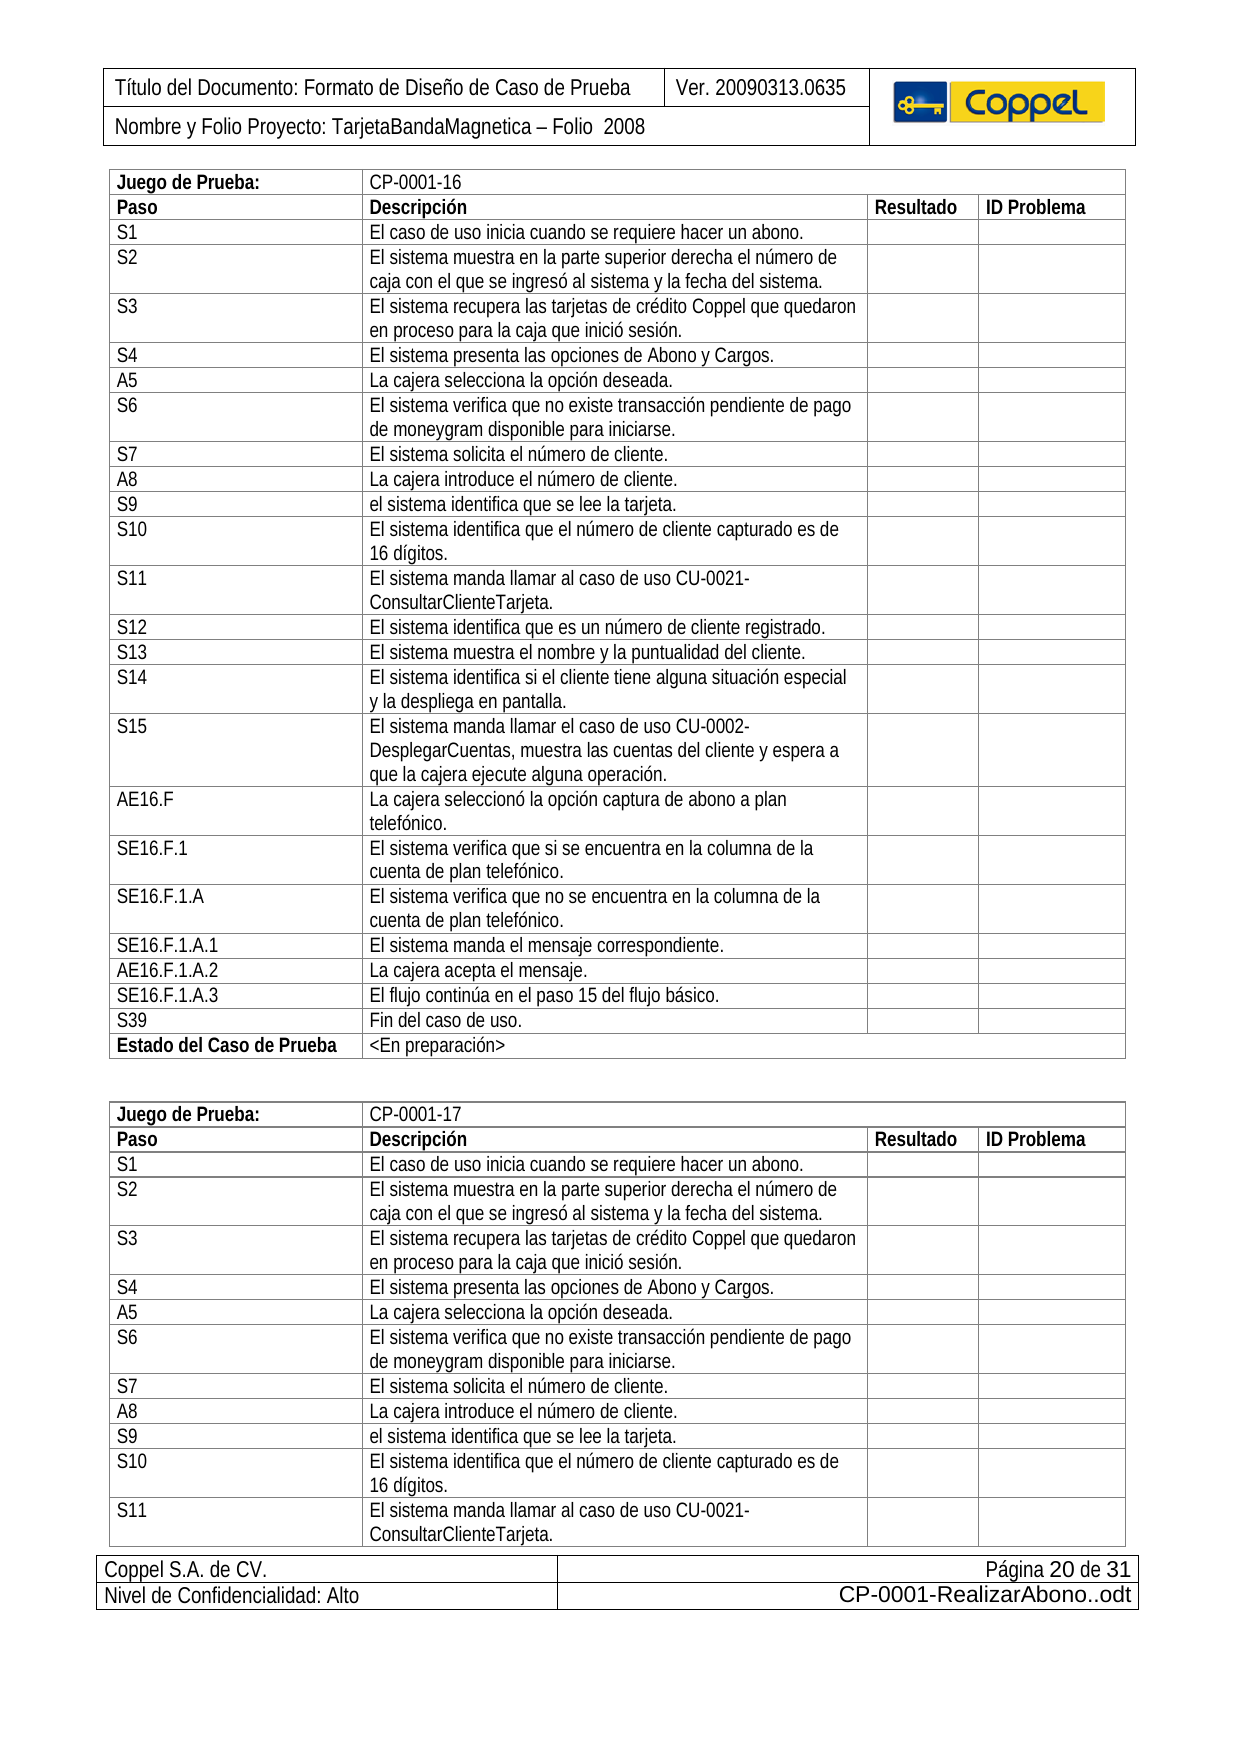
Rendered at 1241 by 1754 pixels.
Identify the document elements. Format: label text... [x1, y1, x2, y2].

table_cell [979, 492, 1125, 516]
table_cell S39 [110, 1009, 362, 1032]
table_cell S3 [110, 294, 362, 342]
table_cell [868, 1374, 978, 1398]
table_cell La cajera selecciona la opción deseada. [363, 368, 867, 392]
table_cell Resultado [868, 195, 978, 219]
table_cell S7 [110, 1374, 362, 1398]
table_cell [868, 467, 978, 491]
table_cell [868, 885, 978, 932]
table_cell El sistema verifica que no se encuentra en la columna de la cuenta de plan telefónico. [363, 885, 867, 932]
table_header Juego de Prueba: [110, 170, 362, 194]
table_cell Paso [110, 1128, 362, 1151]
table_cell S4 [110, 343, 362, 367]
table_cell [979, 1424, 1125, 1448]
table_cell El sistema solicita el número de cliente. [363, 442, 867, 466]
table_cell AE16.F [110, 787, 362, 834]
table_cell S9 [110, 1424, 362, 1448]
table_cell [979, 442, 1125, 466]
table_cell [868, 517, 978, 565]
table_cell A8 [110, 467, 362, 491]
table_cell Resultado [868, 1128, 978, 1151]
table_header CP-0001-16 [363, 170, 1125, 194]
table_cell S11 [110, 1498, 362, 1546]
table_cell El sistema identifica que el número de cliente capturado es de 16 dígitos. [363, 1449, 867, 1497]
table_cell [868, 836, 978, 883]
table_cell [868, 640, 978, 664]
table_cell [979, 1399, 1125, 1423]
table_cell [868, 442, 978, 466]
table_cell [868, 1399, 978, 1423]
table_cell [979, 1374, 1125, 1398]
table_cell [979, 220, 1125, 244]
table_cell El sistema manda llamar al caso de uso CU-0021-ConsultarClienteTarjeta. [363, 566, 867, 614]
table_cell [868, 714, 978, 786]
table_cell el sistema identifica que se lee la tarjeta. [363, 1424, 867, 1448]
table_cell Descripción [363, 1128, 867, 1151]
table_cell A5 [110, 1300, 362, 1324]
table_cell El sistema verifica que no existe transacción pendiente de pago de moneygram disponible para iniciarse. [363, 1325, 867, 1373]
table_cell [979, 885, 1125, 932]
table_cell [979, 665, 1125, 713]
table_cell AE16.F.1.A.2 [110, 959, 362, 982]
table_cell [979, 294, 1125, 342]
table_cell [979, 1178, 1125, 1225]
table_cell [979, 1226, 1125, 1274]
table_cell S12 [110, 615, 362, 639]
table_cell S2 [110, 1178, 362, 1225]
table_cell [979, 787, 1125, 834]
table_cell SE16.F.1.A.3 [110, 984, 362, 1007]
table_cell [868, 934, 978, 957]
table_cell El sistema verifica que no existe transacción pendiente de pago de moneygram disponible para iniciarse. [363, 393, 867, 441]
table_cell [979, 959, 1125, 982]
table_cell [979, 934, 1125, 957]
table_cell [868, 294, 978, 342]
table_cell [979, 343, 1125, 367]
table_cell El sistema presenta las opciones de Abono y Cargos. [363, 343, 867, 367]
table_cell La cajera acepta el mensaje. [363, 959, 867, 982]
table_cell El flujo continúa en el paso 15 del flujo básico. [363, 984, 867, 1007]
table_cell La cajera selecciona la opción deseada. [363, 1300, 867, 1324]
table_cell [979, 1300, 1125, 1324]
table_cell El sistema recupera las tarjetas de crédito Coppel que quedaron en proceso para la caja que inició sesión. [363, 294, 867, 342]
table_cell [979, 615, 1125, 639]
table_cell S13 [110, 640, 362, 664]
table_cell S6 [110, 393, 362, 441]
table_cell [868, 787, 978, 834]
table_cell [868, 1153, 978, 1176]
table_cell El sistema muestra el nombre y la puntualidad del cliente. [363, 640, 867, 664]
table_cell [868, 1275, 978, 1299]
table_cell ID Problema [979, 195, 1125, 219]
table_cell [979, 836, 1125, 883]
table_cell El sistema identifica que el número de cliente capturado es de 16 dígitos. [363, 517, 867, 565]
table_cell [979, 368, 1125, 392]
table_cell <En preparación> [363, 1034, 1125, 1057]
table_cell S10 [110, 1449, 362, 1497]
table_cell [868, 1325, 978, 1373]
table_cell [868, 959, 978, 982]
table_cell [979, 245, 1125, 293]
table_cell S14 [110, 665, 362, 713]
table_cell A8 [110, 1399, 362, 1423]
table_cell [979, 1449, 1125, 1497]
table_cell [979, 1009, 1125, 1032]
table_cell el sistema identifica que se lee la tarjeta. [363, 492, 867, 516]
table_cell El sistema muestra en la parte superior derecha el número de caja con el que se ingresó al sistema y la fecha del sistema. [363, 1178, 867, 1225]
table_cell S2 [110, 245, 362, 293]
table_cell El caso de uso inicia cuando se requiere hacer un abono. [363, 220, 867, 244]
table_header Juego de Prueba: [110, 1103, 362, 1126]
table_cell SE16.F.1 [110, 836, 362, 883]
table_cell SE16.F.1.A [110, 885, 362, 932]
table_cell [979, 1498, 1125, 1546]
table_cell [868, 1300, 978, 1324]
table_cell La cajera seleccionó la opción captura de abono a plan telefónico. [363, 787, 867, 834]
table_cell S15 [110, 714, 362, 786]
table_cell [868, 220, 978, 244]
table_cell [868, 665, 978, 713]
table_cell La cajera introduce el número de cliente. [363, 467, 867, 491]
table_cell El sistema solicita el número de cliente. [363, 1374, 867, 1398]
table_cell [868, 368, 978, 392]
table_cell El sistema presenta las opciones de Abono y Cargos. [363, 1275, 867, 1299]
table_cell [868, 1449, 978, 1497]
table_cell S1 [110, 1153, 362, 1176]
table_cell Estado del Caso de Prueba [110, 1034, 362, 1057]
table_cell El caso de uso inicia cuando se requiere hacer un abono. [363, 1153, 867, 1176]
table_cell [868, 1498, 978, 1546]
table_cell El sistema verifica que si se encuentra en la columna de la cuenta de plan telefónico. [363, 836, 867, 883]
table_cell Fin del caso de uso. [363, 1009, 867, 1032]
table_cell El sistema identifica que es un número de cliente registrado. [363, 615, 867, 639]
table_header CP-0001-17 [363, 1103, 1125, 1126]
table_cell El sistema manda llamar al caso de uso CU-0021-ConsultarClienteTarjeta. [363, 1498, 867, 1546]
table_cell [979, 1153, 1125, 1176]
table_cell S9 [110, 492, 362, 516]
table_cell S11 [110, 566, 362, 614]
table_cell [868, 1424, 978, 1448]
table_cell [868, 343, 978, 367]
table_cell [868, 1178, 978, 1225]
table_cell [979, 393, 1125, 441]
table_cell [979, 1275, 1125, 1299]
table_cell [868, 566, 978, 614]
table_cell El sistema recupera las tarjetas de crédito Coppel que quedaron en proceso para la caja que inició sesión. [363, 1226, 867, 1274]
table_cell [979, 640, 1125, 664]
table_cell [868, 245, 978, 293]
table_cell El sistema manda el mensaje correspondiente. [363, 934, 867, 957]
table_cell [868, 984, 978, 1007]
table_cell La cajera introduce el número de cliente. [363, 1399, 867, 1423]
table_cell S6 [110, 1325, 362, 1373]
table_cell [979, 984, 1125, 1007]
table_cell S7 [110, 442, 362, 466]
table_cell S3 [110, 1226, 362, 1274]
table_cell [868, 1226, 978, 1274]
table_cell ID Problema [979, 1128, 1125, 1151]
table_cell SE16.F.1.A.1 [110, 934, 362, 957]
table_cell S4 [110, 1275, 362, 1299]
table_cell El sistema muestra en la parte superior derecha el número de caja con el que se ingresó al sistema y la fecha del sistema. [363, 245, 867, 293]
table_cell [979, 566, 1125, 614]
table_cell El sistema identifica si el cliente tiene alguna situación especial y la despliega en pantalla. [363, 665, 867, 713]
table_cell El sistema manda llamar el caso de uso CU-0002-DesplegarCuentas, muestra las cuentas del cliente y espera a que la cajera ejecute alguna operación. [363, 714, 867, 786]
table_cell Paso [110, 195, 362, 219]
table_cell [868, 1009, 978, 1032]
table_cell [868, 393, 978, 441]
table_cell [979, 714, 1125, 786]
table_cell S1 [110, 220, 362, 244]
table_cell A5 [110, 368, 362, 392]
table_cell [868, 615, 978, 639]
table_cell [979, 467, 1125, 491]
table_cell [979, 1325, 1125, 1373]
table_cell [979, 517, 1125, 565]
table_cell S10 [110, 517, 362, 565]
table_cell [868, 492, 978, 516]
table_cell Descripción [363, 195, 867, 219]
